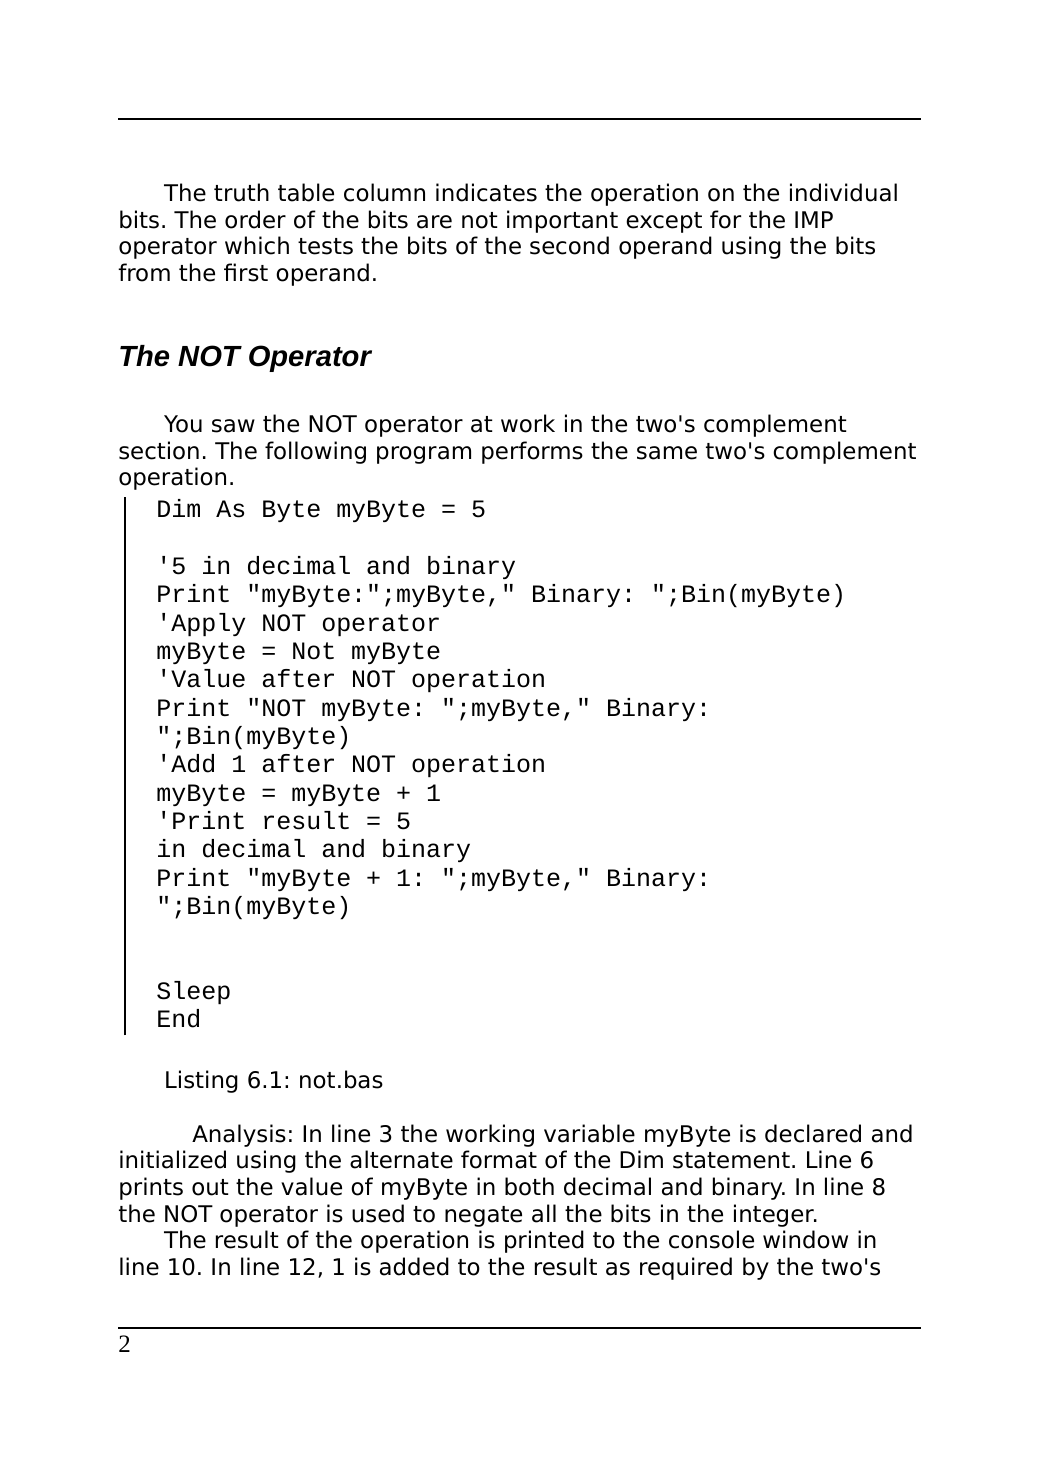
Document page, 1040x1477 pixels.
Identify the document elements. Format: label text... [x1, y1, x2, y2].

text You saw the NOT operator at work in the two's complement section. The following program performs the same two's complement operation. [118, 411, 921, 491]
text Listing 6.1: not.bas [118, 1068, 921, 1094]
table_header Dim As Byte myByte = 5 '5 in decimal and binary Print "myByte:";myByte," Binary: ";Bin(myByte) 'Apply NOT operator myByte = Not myByte 'Value after NOT operation Print "NOT myByte: ";myByte," Binary: ";Bin(myByte) 'Add 1 after NOT operation myByte = myByte + 1 'Print result = 5 in decimal and binary Print "myByte + 1: ";myByte," Binary: ";Bin(myByte) Sleep End [118, 491, 921, 1041]
text The truth table column indicates the operation on the individual bits. The order of the bits are not important except for the IMP operator which tests the bits of the second operand using the bits from the first operand. [118, 180, 921, 287]
text Analysis: In line 3 the working variable myByte is declared and initialized using the alternate format of the Dim statement. Line 6 prints out the value of myByte in both decimal and binary. In line 8 the NOT operator is used to negate all the bits in the integer. [118, 1121, 921, 1228]
subtitle The NOT Operator [118, 338, 921, 372]
text The result of the operation is printed to the console window in line 10. In line 12, 1 is added to the result as required by the two's [118, 1228, 921, 1281]
